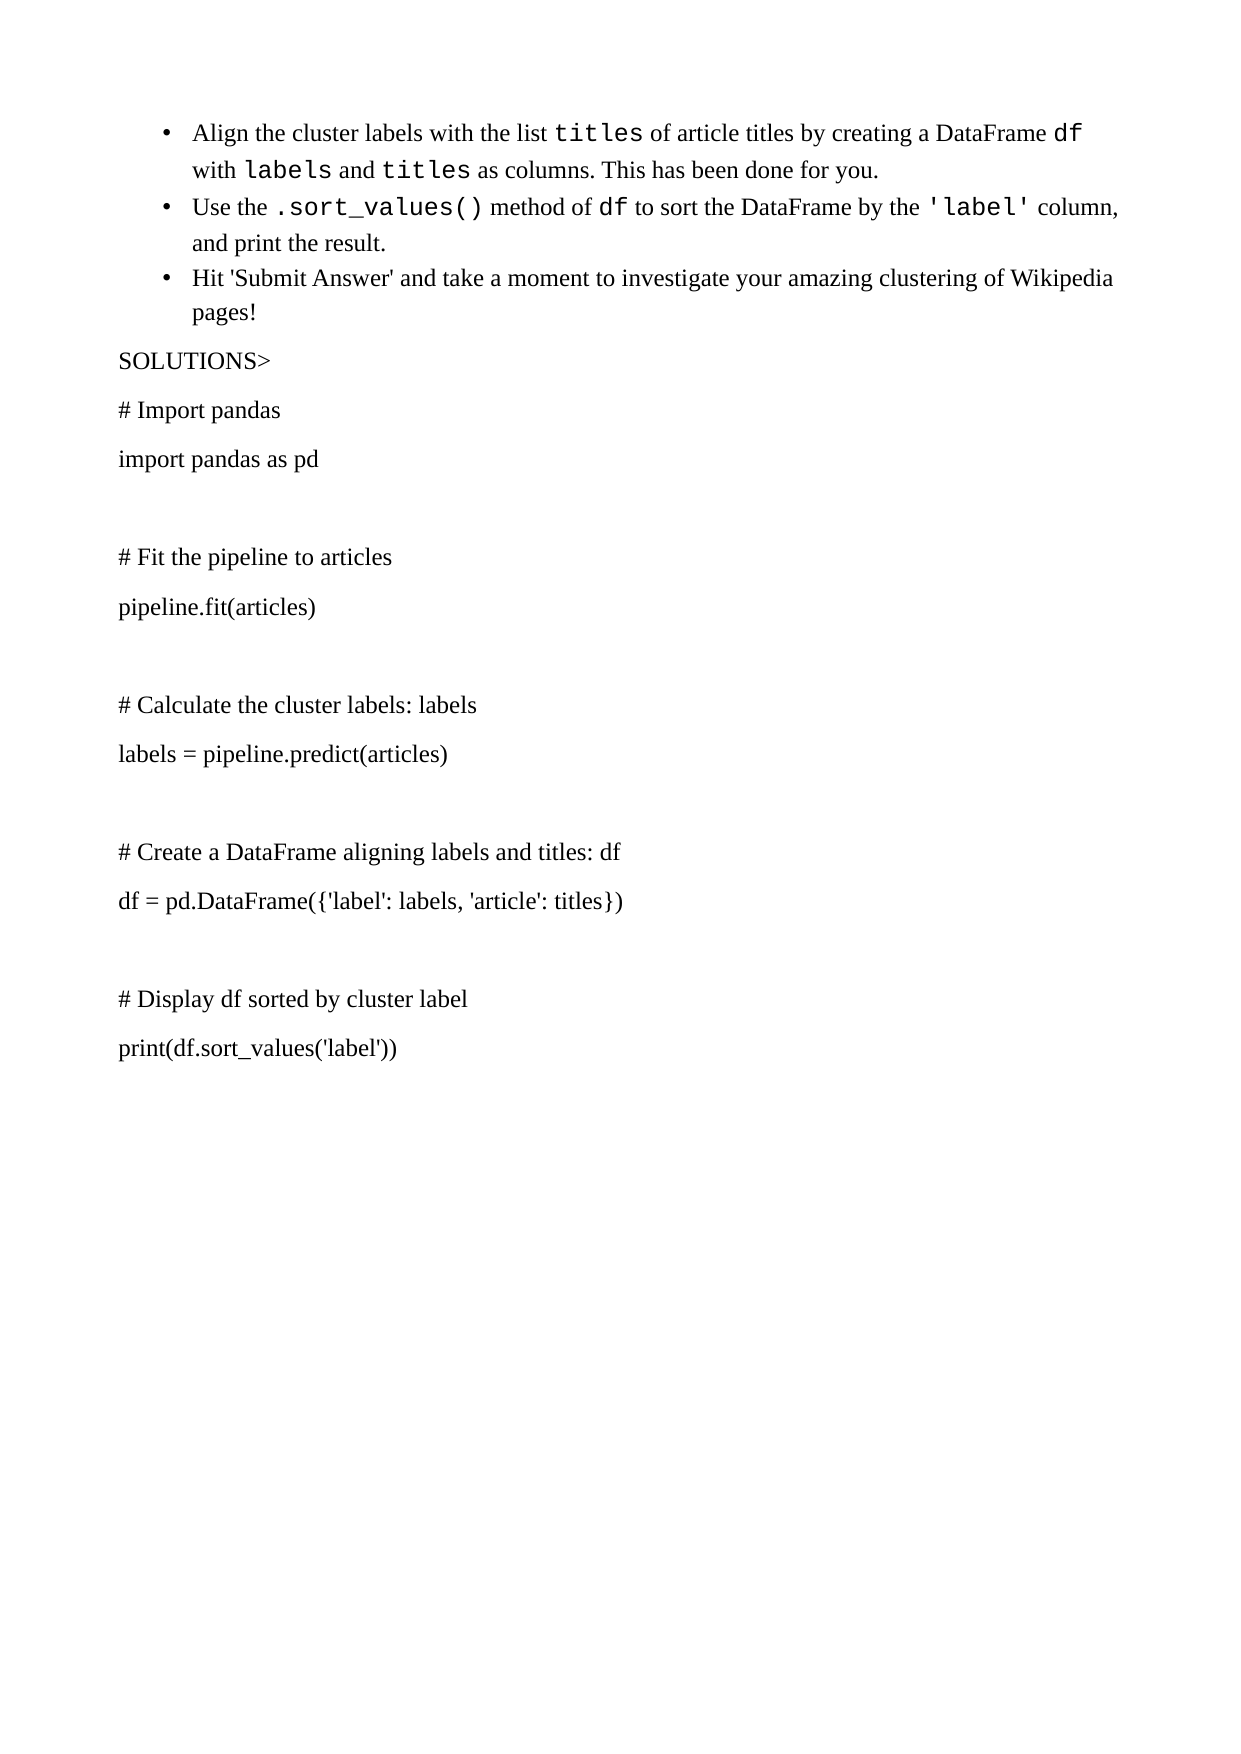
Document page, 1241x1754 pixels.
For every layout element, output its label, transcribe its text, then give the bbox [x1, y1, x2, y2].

text pipeline.fit(articles) [118, 592, 1122, 620]
text df = pd.DataFrame({'label': labels, 'article': titles}) [118, 886, 1122, 915]
list Use the .sort_values() method of df to sort the DataFrame by the 'label' column, and print the result. [162, 192, 1122, 257]
list Align the cluster labels with the list titles of article titles by creating a DataFrame df with labels and titles as columns. This has been done for you. [162, 118, 1122, 186]
text # Import pandas [118, 395, 1122, 424]
text # Display df sorted by cluster label [118, 984, 1122, 1013]
text SOLUTIONS> [118, 346, 1122, 375]
text labels = pipeline.predict(articles) [118, 739, 1122, 767]
text # Fit the pipeline to articles [118, 542, 1122, 571]
text print(df.sort_values('label')) [118, 1033, 1122, 1062]
text # Calculate the cluster labels: labels [118, 690, 1122, 718]
text import pandas as pd [118, 444, 1122, 473]
list Hit 'Submit Answer' and take a moment to investigate your amazing clustering of Wikipedia pages! [162, 263, 1122, 326]
text # Create a DataFrame aligning labels and titles: df [118, 837, 1122, 866]
